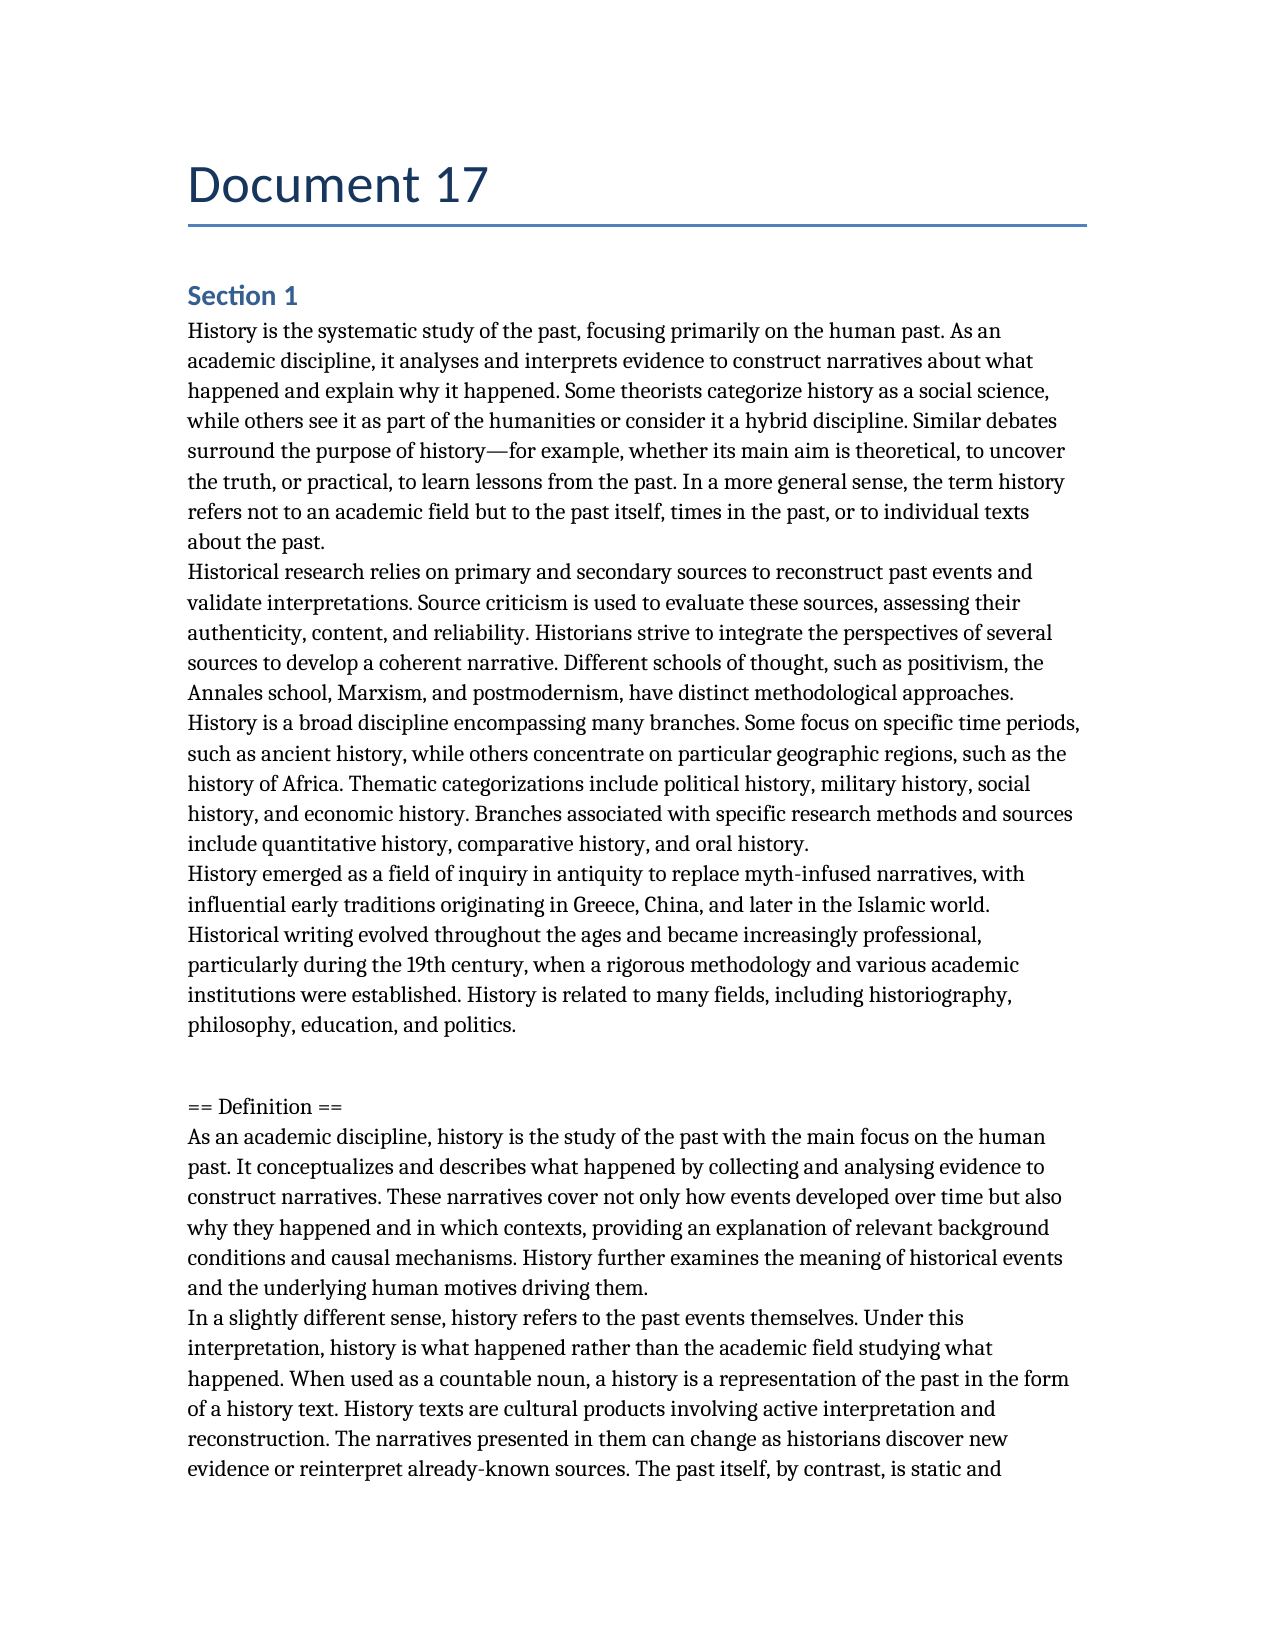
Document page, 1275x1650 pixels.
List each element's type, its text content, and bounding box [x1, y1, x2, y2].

title Document 17 [187, 150, 1087, 227]
text == Definition == As an academic discipline, history is the study of the past with the main focus on the human past. It conceptualizes and describes what happened by collecting and analysing evidence to construct narratives. These narratives cover not only how events developed over time but also why they happened and in which contexts, providing an explanation of relevant background conditions and causal mechanisms. History further examines the meaning of historical events and the underlying human motives driving them. In a slightly different sense, history refers to the past events themselves. Under this interpretation, history is what happened rather than the academic field studying what happened. When used as a countable noun, a history is a representation of the past in the form of a history text. History texts are cultural products involving active interpretation and reconstruction. The narratives presented in them can change as historians discover new evidence or reinterpret already-known sources. The past itself, by contrast, is static and [187, 1063, 1087, 1482]
text History is the systematic study of the past, focusing primarily on the human past. As an academic discipline, it analyses and interprets evidence to construct narratives about what happened and explain why it happened. Some theorists categorize history as a social science, while others see it as part of the humanities or consider it a hybrid discipline. Similar debates surround the purpose of history—for example, whether its main aim is theoretical, to uncover the truth, or practical, to learn lessons from the past. In a more general sense, the term history refers not to an academic field but to the past itself, times in the past, or to individual texts about the past. Historical research relies on primary and secondary sources to reconstruct past events and validate interpretations. Source criticism is used to evaluate these sources, assessing their authenticity, content, and reliability. Historians strive to integrate the perspectives of several sources to develop a coherent narrative. Different schools of thought, such as positivism, the Annales school, Marxism, and postmodernism, have distinct methodological approaches. History is a broad discipline encompassing many branches. Some focus on specific time periods, such as ancient history, while others concentrate on particular geographic regions, such as the history of Africa. Thematic categorizations include political history, military history, social history, and economic history. Branches associated with specific research methods and sources include quantitative history, comparative history, and oral history. History emerged as a field of inquiry in antiquity to replace myth-infused narratives, with influential early traditions originating in Greece, China, and later in the Islamic world. Historical writing evolved throughout the ages and became increasingly professional, particularly during the 19th century, when a rigorous methodology and various academic institutions were established. History is related to many fields, including historiography, philosophy, education, and politics. [187, 317, 1087, 1039]
subtitle Section 1 [187, 277, 1087, 312]
